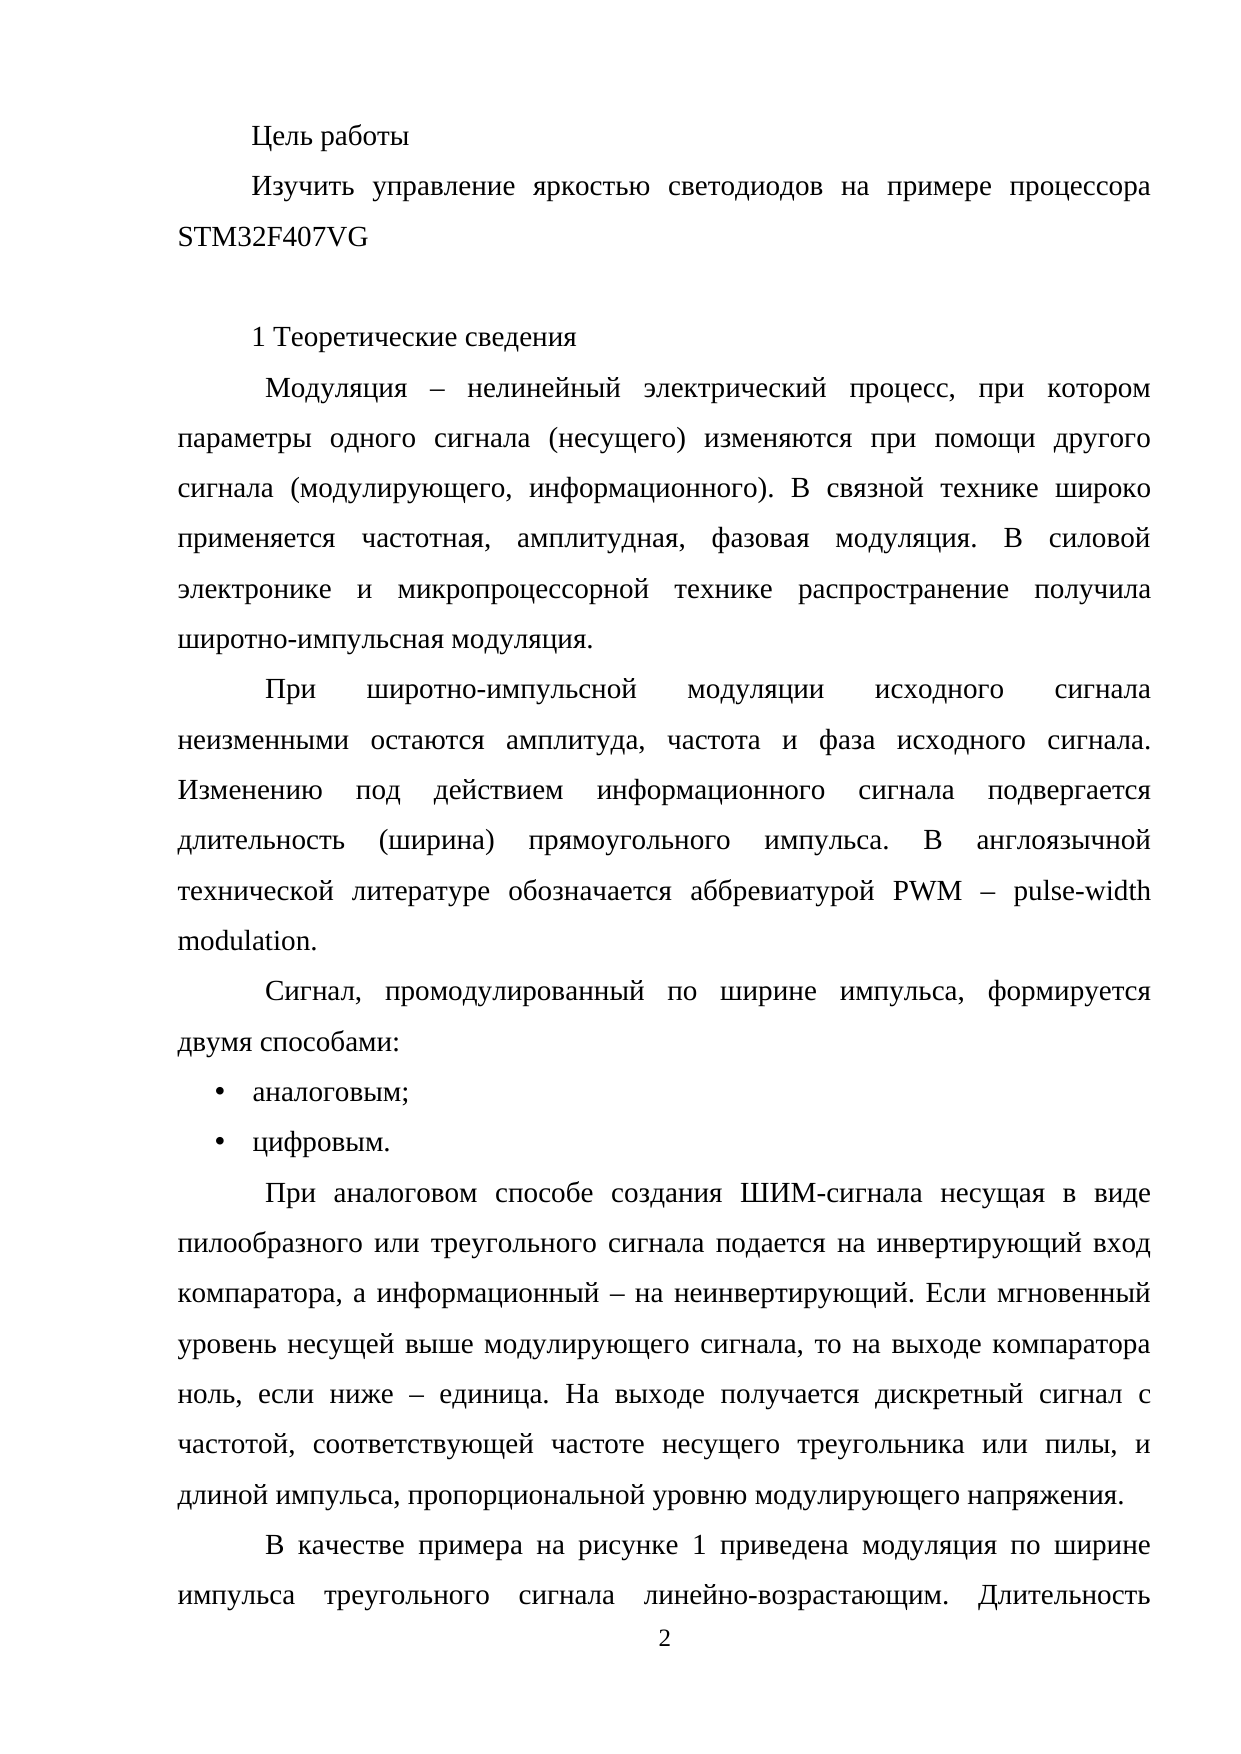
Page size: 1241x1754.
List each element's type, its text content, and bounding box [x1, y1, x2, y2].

text В качестве примера на рисунке 1 приведена модуляция по ширине импульса треугольного сигнала линейно-возрастающим. Длительность [177, 1527, 1152, 1611]
text При широтно-импульсной модуляции исходного сигнала неизменными остаются амплитуда, частота и фаза исходного сигнала. Изменению под действием информационного сигнала подвергается длительность (ширина) прямоугольного импульса. В англоязычной технической литературе обозначается аббревиатурой PWM – pulse-width modulation. [177, 672, 1152, 957]
text Сигнал, промодулированный по ширине импульса, формируется двумя способами: [177, 973, 1152, 1057]
list 1 Теоретические сведения [177, 319, 1152, 353]
list цифровым. [215, 1124, 1152, 1158]
text Модуляция – нелинейный электрический процесс, при котором параметры одного сигнала (несущего) изменяются при помощи другого сигнала (модулирующего, информационного). В связной технике широко применяется частотная, амплитудная, фазовая модуляция. В силовой электронике и микропроцессорной технике распространение получила широтно-импульсная модуляция. [177, 370, 1152, 655]
list аналоговым; [215, 1074, 1152, 1108]
list Цель работы [177, 118, 1152, 152]
list Изучить управление яркостью светодиодов на примере процессора STM32F407VG [177, 168, 1152, 252]
text При аналоговом способе создания ШИМ-сигнала несущая в виде пилообразного или треугольного сигнала подается на инвертирующий вход компаратора, а информационный – на неинвертирующий. Если мгновенный уровень несущей выше модулирующего сигнала, то на выходе компаратора ноль, если ниже – единица. На выходе получается дискретный сигнал с частотой, соответствующей частоте несущего треугольника или пилы, и длиной импульса, пропорциональной уровню модулирующего напряжения. [177, 1175, 1152, 1510]
